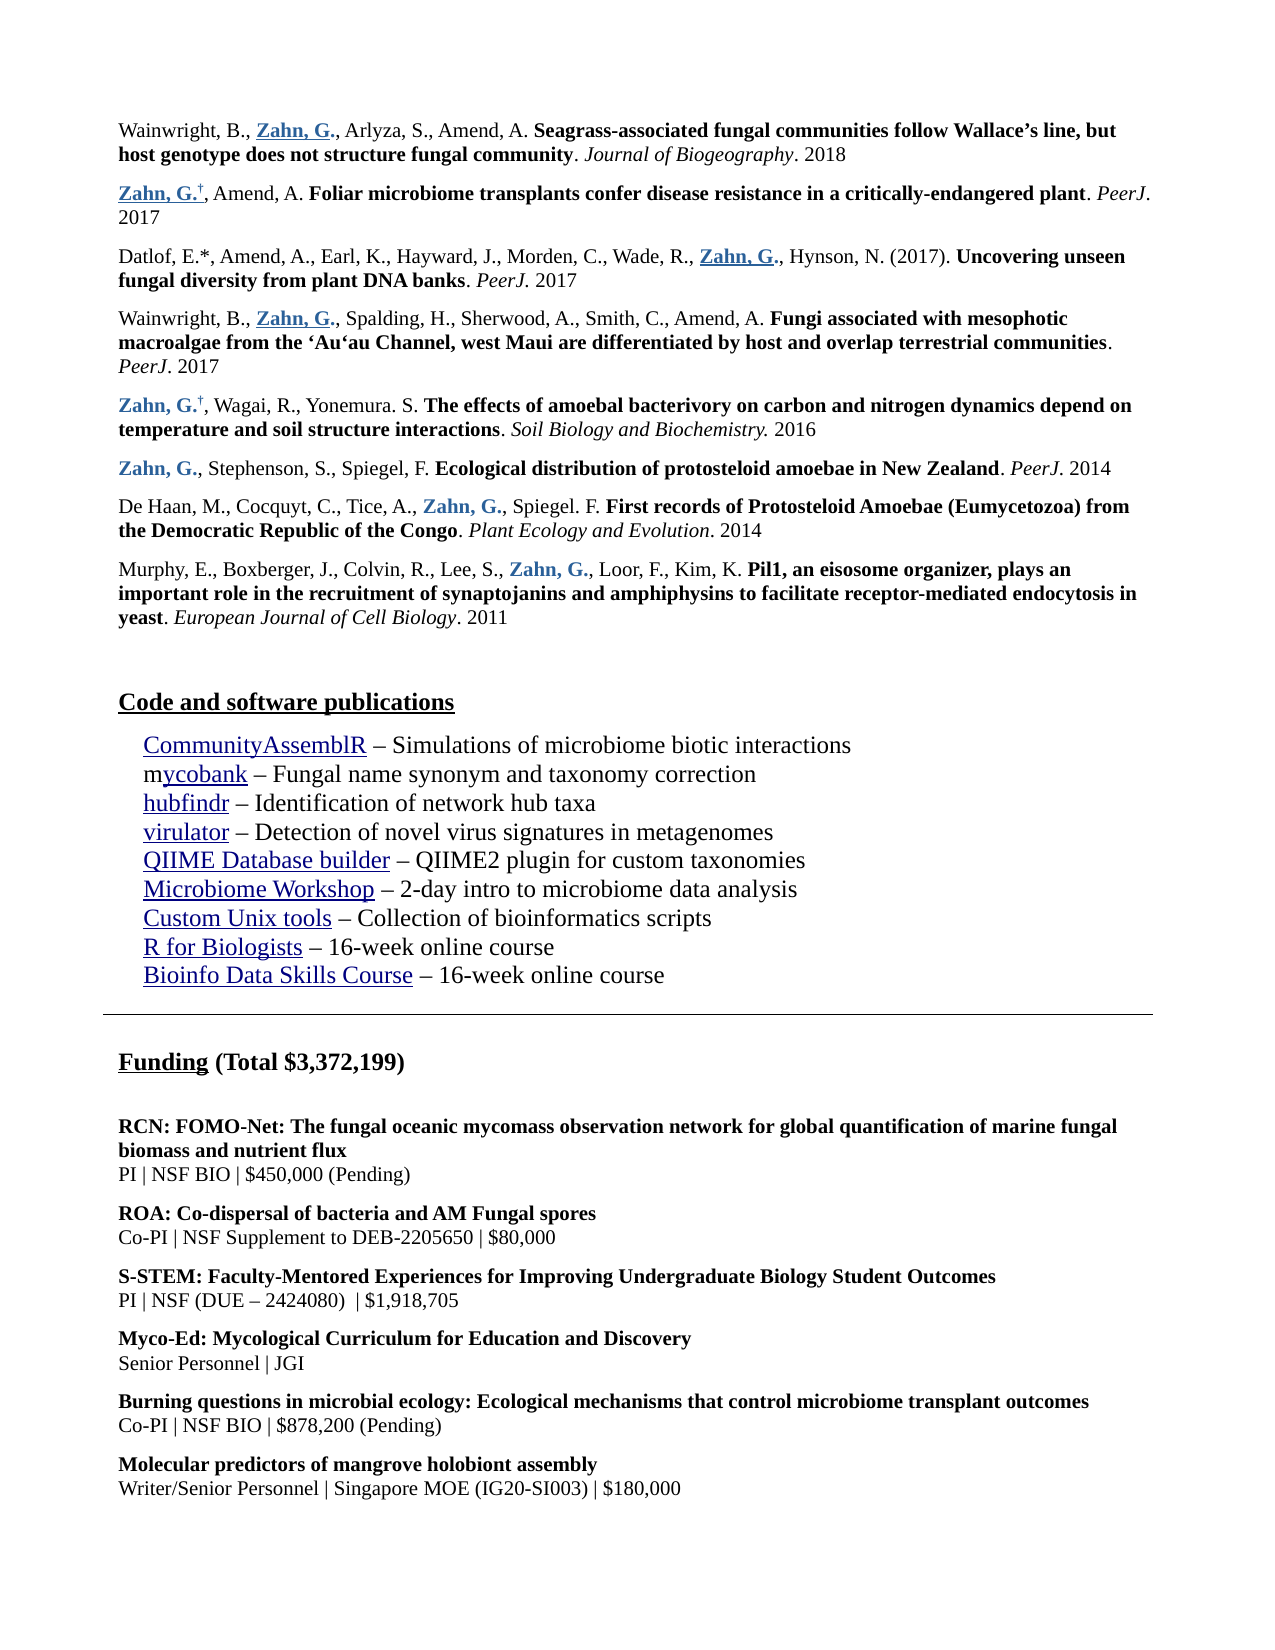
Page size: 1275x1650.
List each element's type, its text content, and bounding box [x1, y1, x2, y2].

text R for Biologists – 16-week online course [118, 932, 1157, 961]
text mycobank – Fungal name synonym and taxonomy correction [118, 759, 1157, 788]
text Bioinfo Data Skills Course – 16-week online course [118, 961, 1157, 989]
text Wainwright, B., Zahn, G., Spalding, H., Sherwood, A., Smith, C., Amend, A. Fungi associated with mesophotic macroalgae from the ‘Au‘au Channel, west Maui are differentiated by host and overlap terrestrial communities. PeerJ. 2017 [118, 306, 1157, 378]
text Molecular predictors of mangrove holobiont assembly Writer/Senior Personnel | Singapore MOE (IG20-SI003) | $180,000 [118, 1452, 1157, 1500]
text CommunityAssemblR – Simulations of microbiome biotic interactions [118, 731, 1157, 759]
text Zahn, G., Stephenson, S., Spiegel, F. Ecological distribution of protosteloid amoebae in New Zealand. PeerJ. 2014 [118, 456, 1157, 480]
text Datlof, E.*, Amend, A., Earl, K., Hayward, J., Morden, C., Wade, R., Zahn, G., Hynson, N. (2017). Uncovering unseen fungal diversity from plant DNA banks. PeerJ. 2017 [118, 243, 1157, 292]
text S-STEM: Faculty-Mentored Experiences for Improving Undergraduate Biology Student Outcomes PI | NSF (DUE – 2424080) | $1,918,705 [118, 1264, 1157, 1312]
text virulator – Detection of novel virus signatures in metagenomes [118, 817, 1157, 846]
text Zahn, G.†, Wagai, R., Yonemura. S. The effects of amoebal bacterivory on carbon and nitrogen dynamics depend on temperature and soil structure interactions. Soil Biology and Biochemistry. 2016 [118, 393, 1157, 441]
text Microbiome Workshop – 2-day intro to microbiome data analysis [118, 874, 1157, 903]
text hubfindr – Identification of network hub taxa [118, 788, 1157, 817]
text QIIME Database builder – QIIME2 plugin for custom taxonomies [118, 846, 1157, 874]
text Funding (Total $3,372,199) [118, 1018, 1157, 1076]
text ROA: Co-dispersal of bacteria and AM Fungal spores Co-PI | NSF Supplement to DEB-2205650 | $80,000 [118, 1201, 1157, 1249]
text Zahn, G.†, Amend, A. Foliar microbiome transplants confer disease resistance in a critically-endangered plant. PeerJ. 2017 [118, 181, 1157, 229]
text Code and software publications [118, 687, 1157, 716]
text Myco-Ed: Mycological Curriculum for Education and Discovery Senior Personnel | JGI [118, 1326, 1157, 1374]
text Burning questions in microbial ecology: Ecological mechanisms that control microbiome transplant outcomes Co-PI | NSF BIO | $878,200 (Pending) [118, 1389, 1157, 1437]
text RCN: FOMO-Net: The fungal oceanic mycomass observation network for global quantification of marine fungal biomass and nutrient flux PI | NSF BIO | $450,000 (Pending) [118, 1114, 1157, 1186]
text Wainwright, B., Zahn, G., Arlyza, S., Amend, A. Seagrass-associated fungal communities follow Wallace’s line, but host genotype does not structure fungal community. Journal of Biogeography. 2018 [118, 118, 1157, 166]
text Murphy, E., Boxberger, J., Colvin, R., Lee, S., Zahn, G., Loor, F., Kim, K. Pil1, an eisosome organizer, plays an important role in the recruitment of synaptojanins and amphiphysins to facilitate receptor-mediated endocytosis in yeast. European Journal of Cell Biology. 2011 [118, 557, 1157, 629]
text De Haan, M., Cocquyt, C., Tice, A., Zahn, G., Spiegel. F. First records of Protosteloid Amoebae (Eumycetozoa) from the Democratic Republic of the Congo. Plant Ecology and Evolution. 2014 [118, 494, 1157, 542]
text Custom Unix tools – Collection of bioinformatics scripts [118, 903, 1157, 932]
